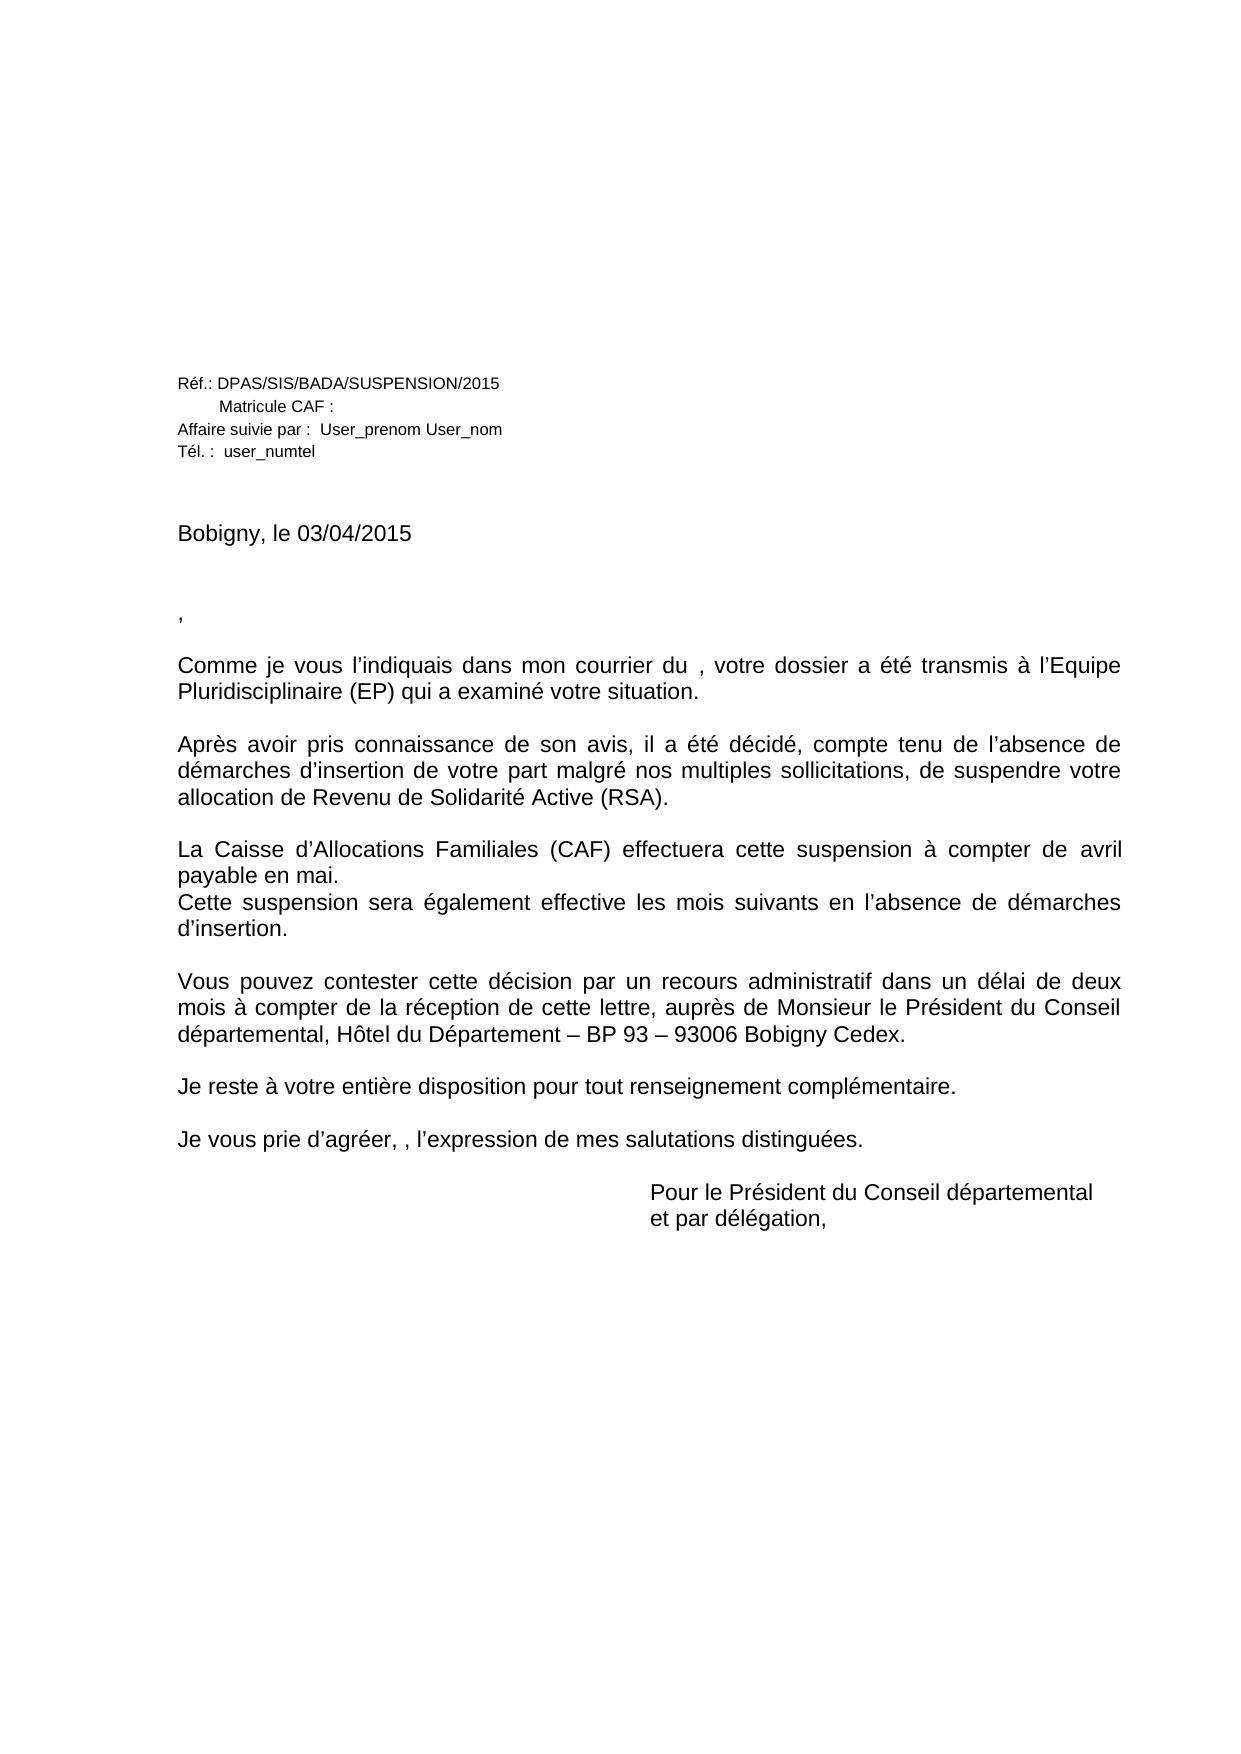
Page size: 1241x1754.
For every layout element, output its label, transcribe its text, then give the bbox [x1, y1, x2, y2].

text Je reste à votre entière disposition pour tout renseignement complémentaire. [177, 1073, 1122, 1100]
text La Caisse d’Allocations Familiales (CAF) effectuera cette suspension à compter de avril payable en mai. [177, 836, 1122, 889]
text , [177, 599, 1122, 625]
table_header [177, 233, 649, 271]
table_cell [177, 271, 649, 371]
table_cell [650, 271, 1122, 371]
text Pour le Président du Conseil départemental [650, 1179, 1122, 1205]
text et par délégation, [650, 1205, 1122, 1231]
table_cell Réf.: DPAS/SIS/BADA/SUSPENSION/2015 Matricule CAF : Affaire suivie par : user_prenom user_nom Tél. : user_numtel Bobigny, le 03/04/2015 [177, 371, 649, 546]
table_cell [650, 371, 1122, 546]
text Cette suspension sera également effective les mois suivants en l’absence de démarches d’insertion. [177, 889, 1122, 942]
table_header [650, 233, 1122, 271]
text Comme je vous l’indiquais dans mon courrier du , votre dossier a été transmis à l’Equipe Pluridisciplinaire (EP) qui a examiné votre situation. [177, 652, 1122, 704]
text Après avoir pris connaissance de son avis, il a été décidé, compte tenu de l’absence de démarches d’insertion de votre part malgré nos multiples sollicitations, de suspendre votre allocation de Revenu de Solidarité Active (RSA). [177, 731, 1122, 810]
text Vous pouvez contester cette décision par un recours administratif dans un délai de deux mois à compter de la réception de cette lettre, auprès de Monsieur le Président du Conseil départemental, Hôtel du Département – BP 93 – 93006 Bobigny Cedex. [177, 968, 1122, 1047]
text Je vous prie d’agréer, , l’expression de mes salutations distinguées. [177, 1126, 1122, 1152]
